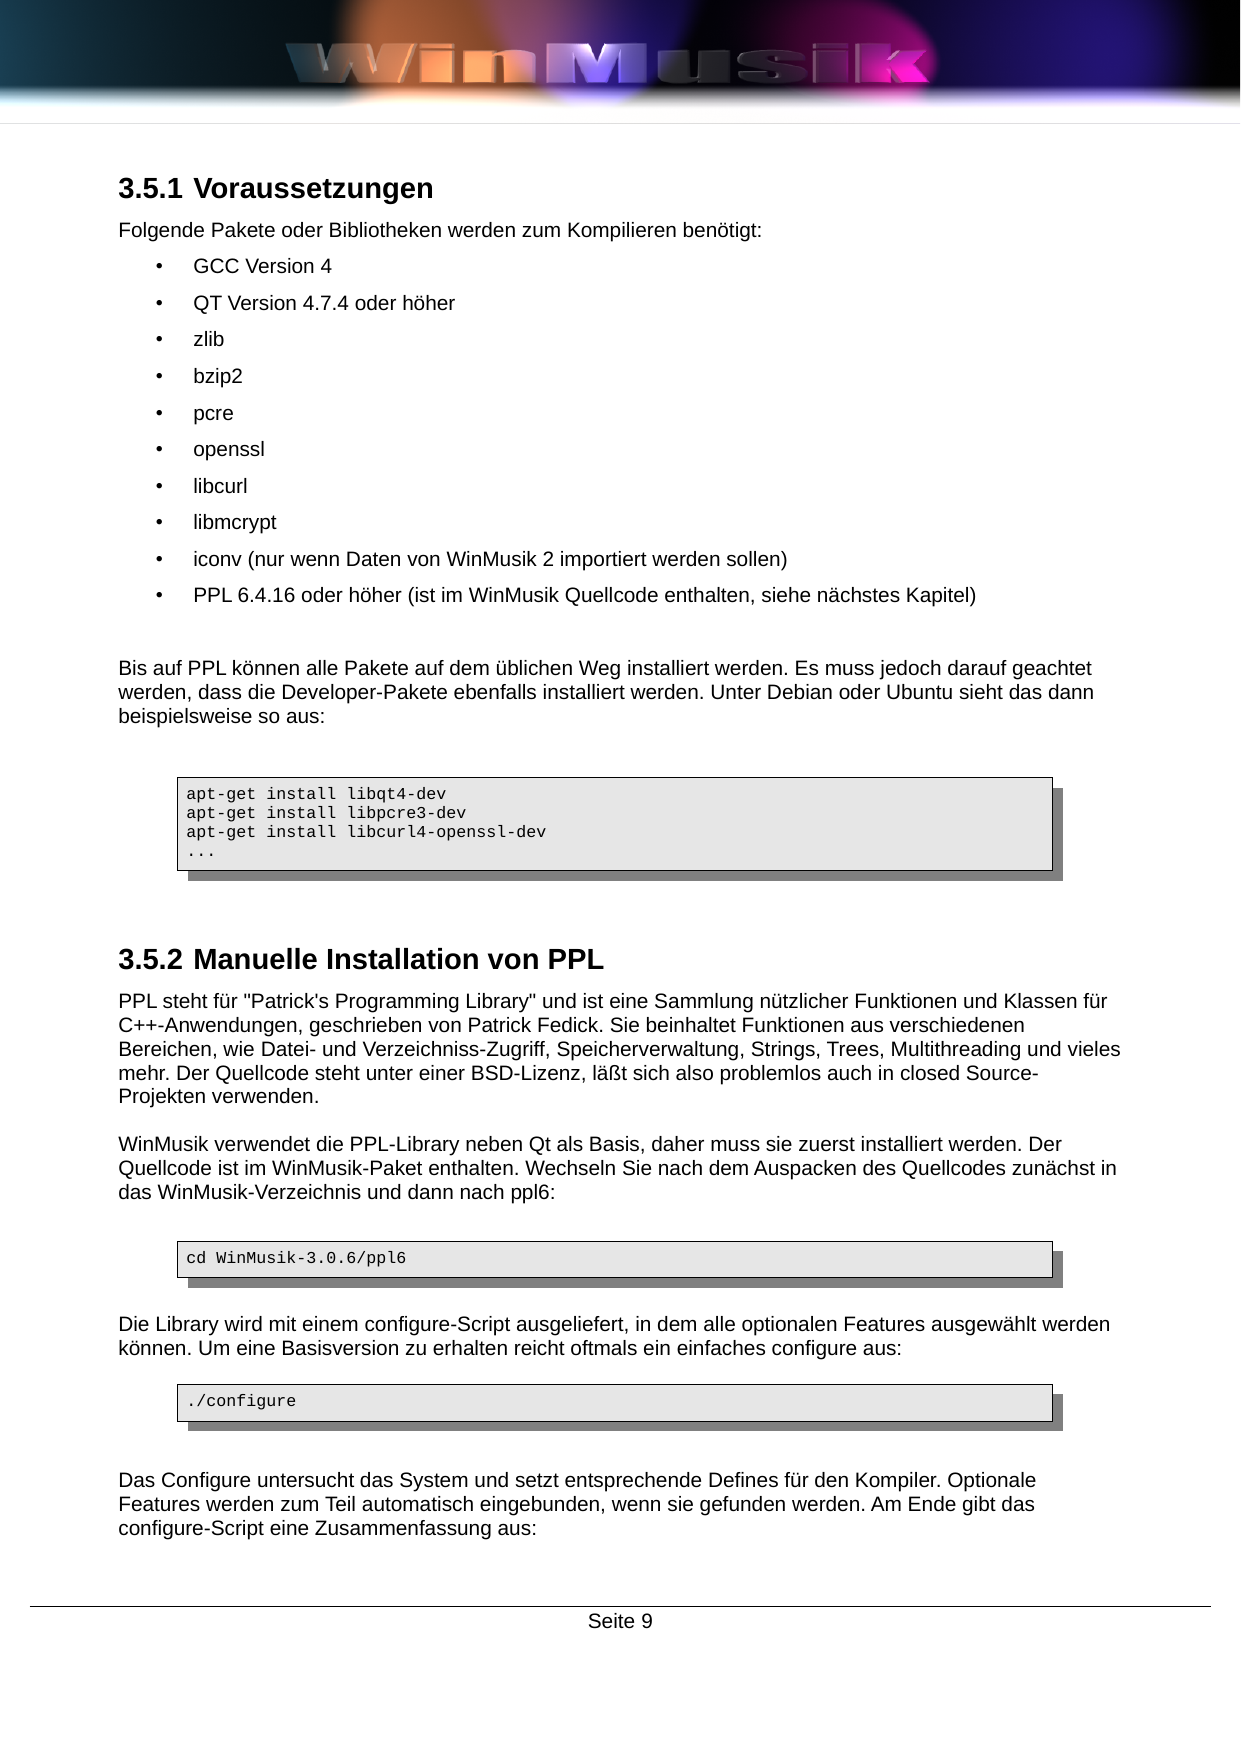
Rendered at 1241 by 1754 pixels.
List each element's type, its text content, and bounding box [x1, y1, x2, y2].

list iconv (nur wenn Daten von WinMusik 2 importiert werden sollen) [156, 547, 1122, 571]
text Die Library wird mit einem configure-Script ausgeliefert, in dem alle optionalen Features ausgewählt werden können. Um eine Basisversion zu erhalten reicht oftmals ein einfaches configure aus: [118, 1312, 1122, 1360]
list libmcrypt [156, 510, 1122, 534]
text apt-get install libpcre3-dev [178, 796, 1052, 815]
list zlib [156, 327, 1122, 351]
text apt-get install libqt4-dev [178, 778, 1052, 796]
text ... [178, 833, 1052, 870]
text Bis auf PPL können alle Pakete auf dem üblichen Weg installiert werden. Es muss jedoch darauf geachtet werden, dass die Developer-Pakete ebenfalls installiert werden. Unter Debian oder Ubuntu sieht das dann beispielsweise so aus: [118, 656, 1122, 728]
list openssl [156, 437, 1122, 461]
text apt-get install libcurl4-openssl-dev [178, 815, 1052, 833]
list PPL 6.4.16 oder höher (ist im WinMusik Quellcode enthalten, siehe nächstes Kapitel) [156, 583, 1122, 607]
list bzip2 [156, 364, 1122, 388]
text cd WinMusik-3.0.6/ppl6 [178, 1242, 1052, 1277]
text ./configure [178, 1385, 1052, 1421]
list GCC Version 4 [156, 254, 1122, 278]
list QT Version 4.7.4 oder höher [156, 291, 1122, 315]
text Folgende Pakete oder Bibliotheken werden zum Kompilieren benötigt: [118, 218, 1122, 242]
list libcurl [156, 473, 1122, 497]
text WinMusik verwendet die PPL-Library neben Qt als Basis, daher muss sie zuerst installiert werden. Der Quellcode ist im WinMusik-Paket enthalten. Wechseln Sie nach dem Auspacken des Quellcodes zunächst in das WinMusik-Verzeichnis und dann nach ppl6: [118, 1132, 1122, 1204]
list pcre [156, 400, 1122, 424]
text PPL steht für "Patrick's Programming Library" und ist eine Sammlung nützlicher Funktionen und Klassen für C++-Anwendungen, geschrieben von Patrick Fedick. Sie beinhaltet Funktionen aus verschiedenen Bereichen, wie Datei- und Verzeichniss-Zugriff, Speicherverwaltung, Strings, Trees, Multithreading und vieles mehr. Der Quellcode steht unter einer BSD-Lizenz, läßt sich also problemlos auch in closed Source-Projekten verwenden. [118, 988, 1122, 1108]
subtitle Voraussetzungen [118, 172, 1122, 205]
subtitle Manuelle Installation von PPL [118, 942, 1122, 976]
text Das Configure untersucht das System und setzt entsprechende Defines für den Kompiler. Optionale Features werden zum Teil automatisch eingebunden, wenn sie gefunden werden. Am Ende gibt das configure-Script eine Zusammenfassung aus: [118, 1468, 1122, 1539]
